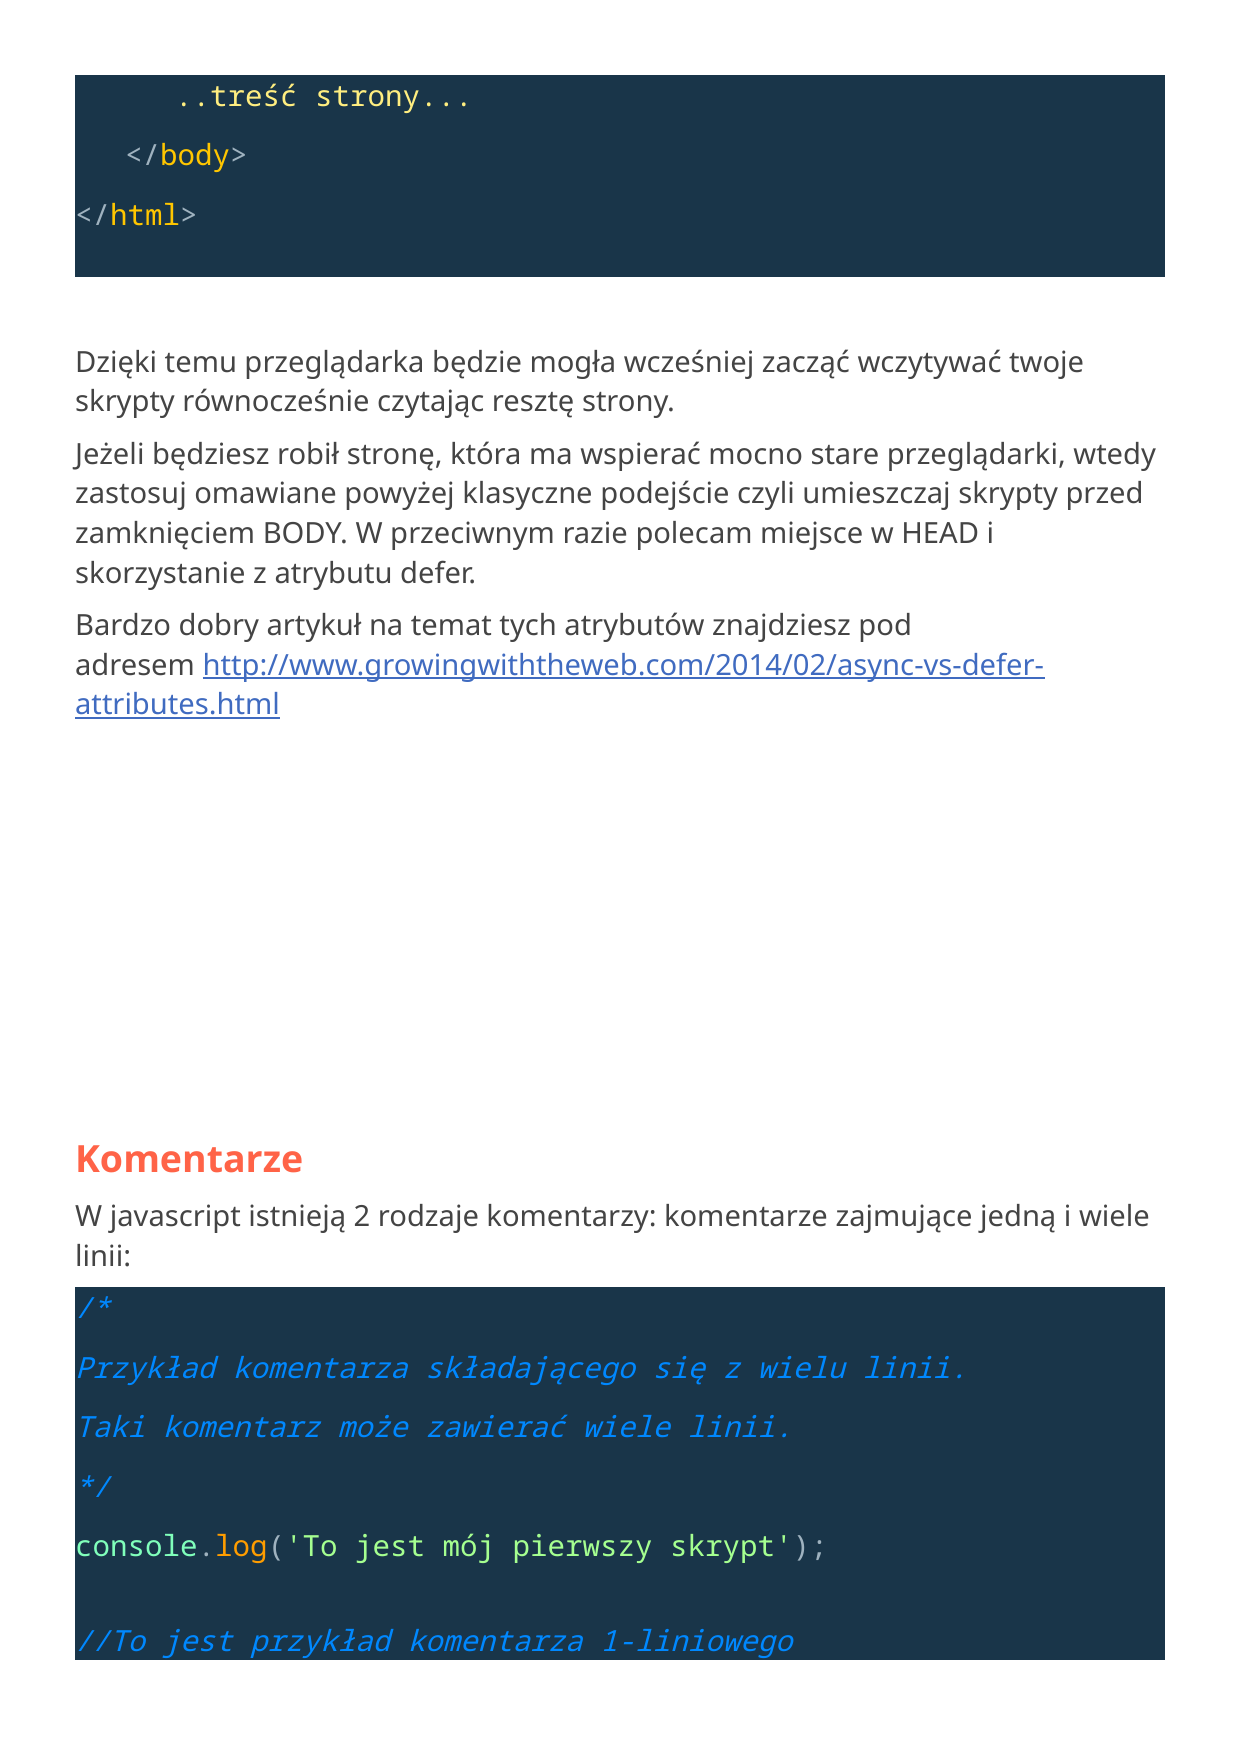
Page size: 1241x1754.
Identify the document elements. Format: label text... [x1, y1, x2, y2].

text </body> [75, 134, 1165, 174]
text W javascript istnieją 2 rodzaje komentarzy: komentarze zajmujące jedną i wiele linii: [75, 1196, 1165, 1275]
text ..treść strony... [75, 75, 1165, 115]
text //To jest przykład komentarza 1-liniowego [75, 1620, 1165, 1660]
text Taki komentarz może zawierać wiele linii. [75, 1406, 1165, 1446]
text Dzięki temu przeglądarka będzie mogła wcześniej zacząć wczytywać twoje skrypty równocześnie czytając resztę strony. [75, 341, 1165, 420]
text Bardzo dobry artykuł na temat tych atrybutów znajdziesz pod adresem http://www.growingwiththeweb.com/2014/02/async-vs-defer-attributes.html [75, 604, 1165, 723]
text */ [75, 1466, 1165, 1506]
text /* [75, 1287, 1165, 1327]
text </html> [75, 194, 1165, 234]
text Przykład komentarza składającego się z wielu linii. [75, 1347, 1165, 1387]
subtitle Komentarze [75, 1132, 1165, 1183]
text console.log('To jest mój pierwszy skrypt'); [75, 1525, 1165, 1565]
text Jeżeli będziesz robił stronę, która ma wspierać mocno stare przeglądarki, wtedy zastosuj omawiane powyżej klasyczne podejście czyli umieszczaj skrypty przed zamknięciem BODY. W przeciwnym razie polecam miejsce w HEAD i skorzystanie z atrybutu defer. [75, 433, 1165, 592]
